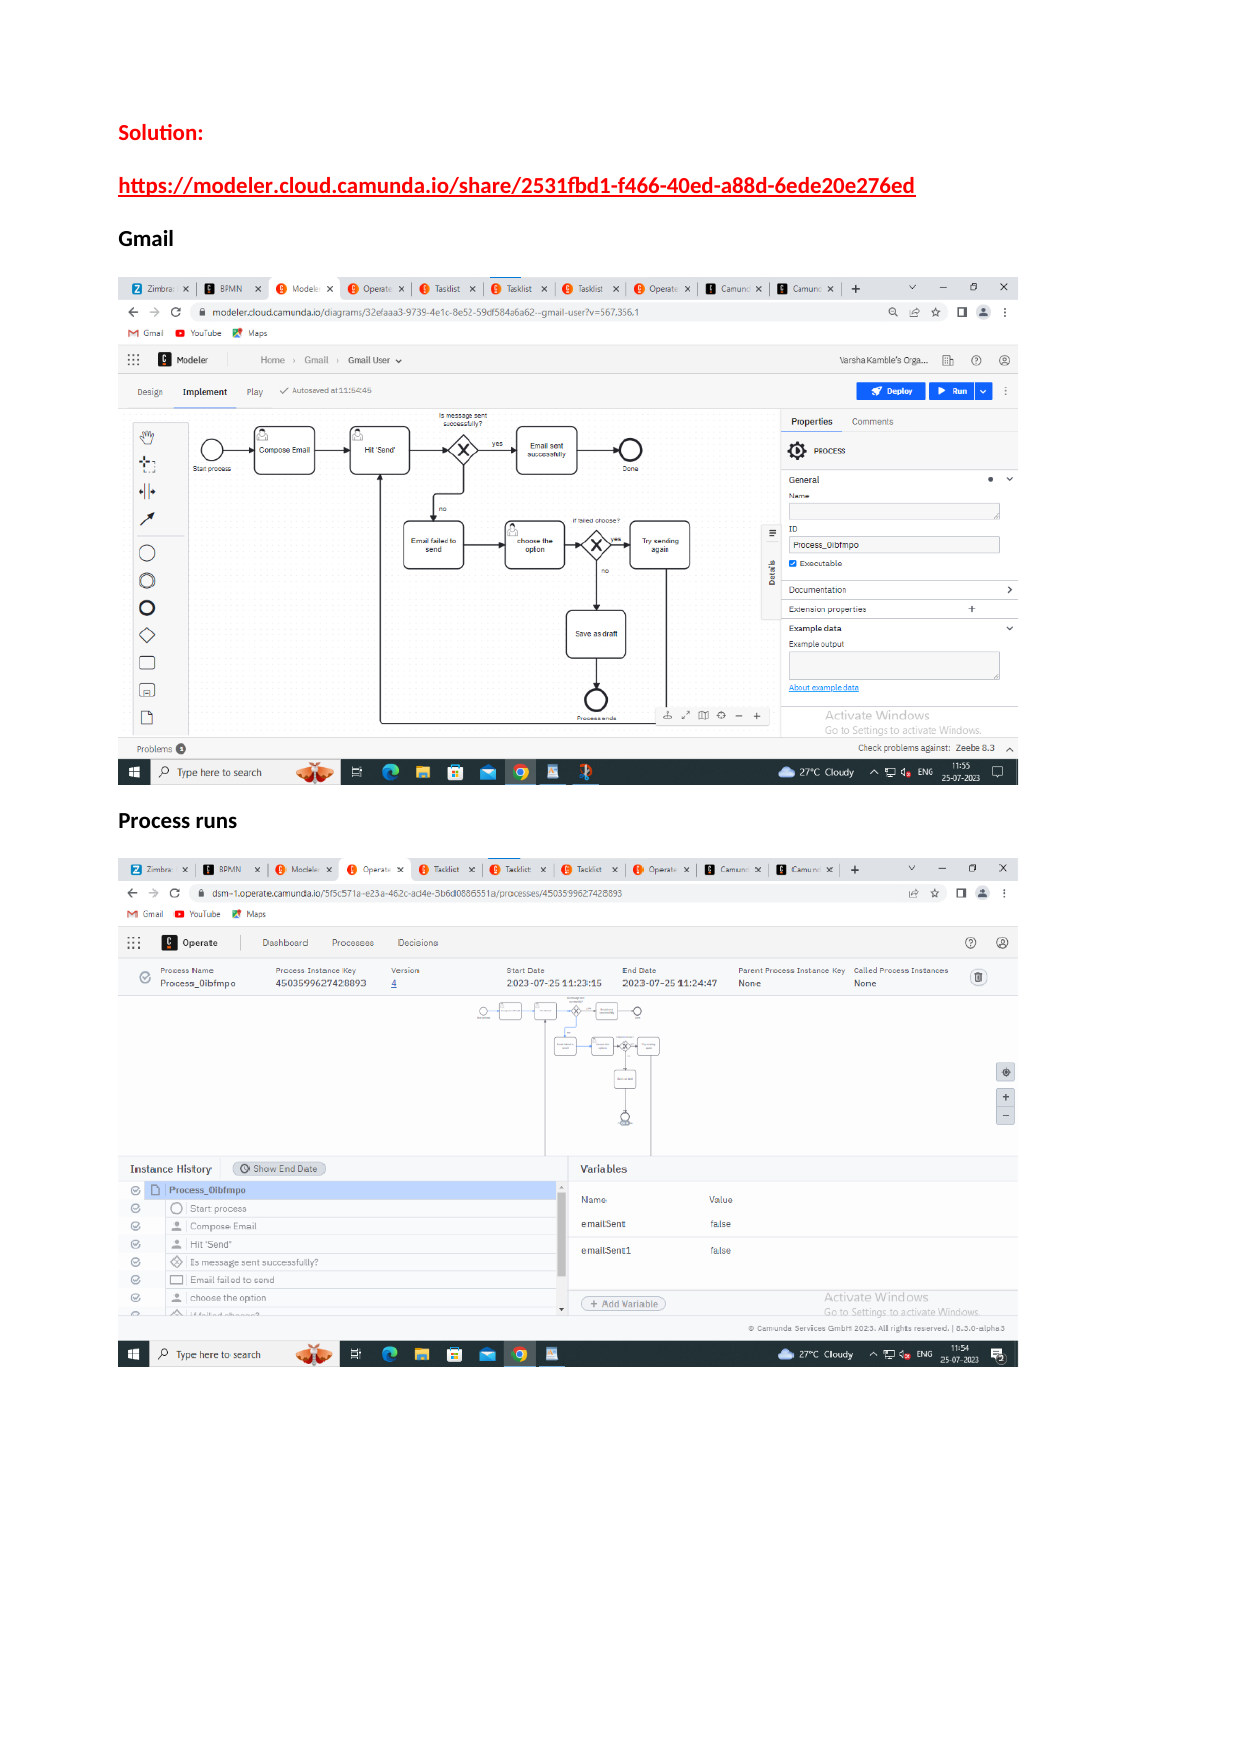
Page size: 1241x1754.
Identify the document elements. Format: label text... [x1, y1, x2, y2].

text Solution: [118, 118, 1122, 146]
text Process runs [118, 806, 1122, 834]
text Gmail [118, 224, 1122, 252]
text https://modeler.cloud.camunda.io/share/2531fbd1-f466-40ed-a88d-6ede20e276ed [118, 171, 1122, 199]
